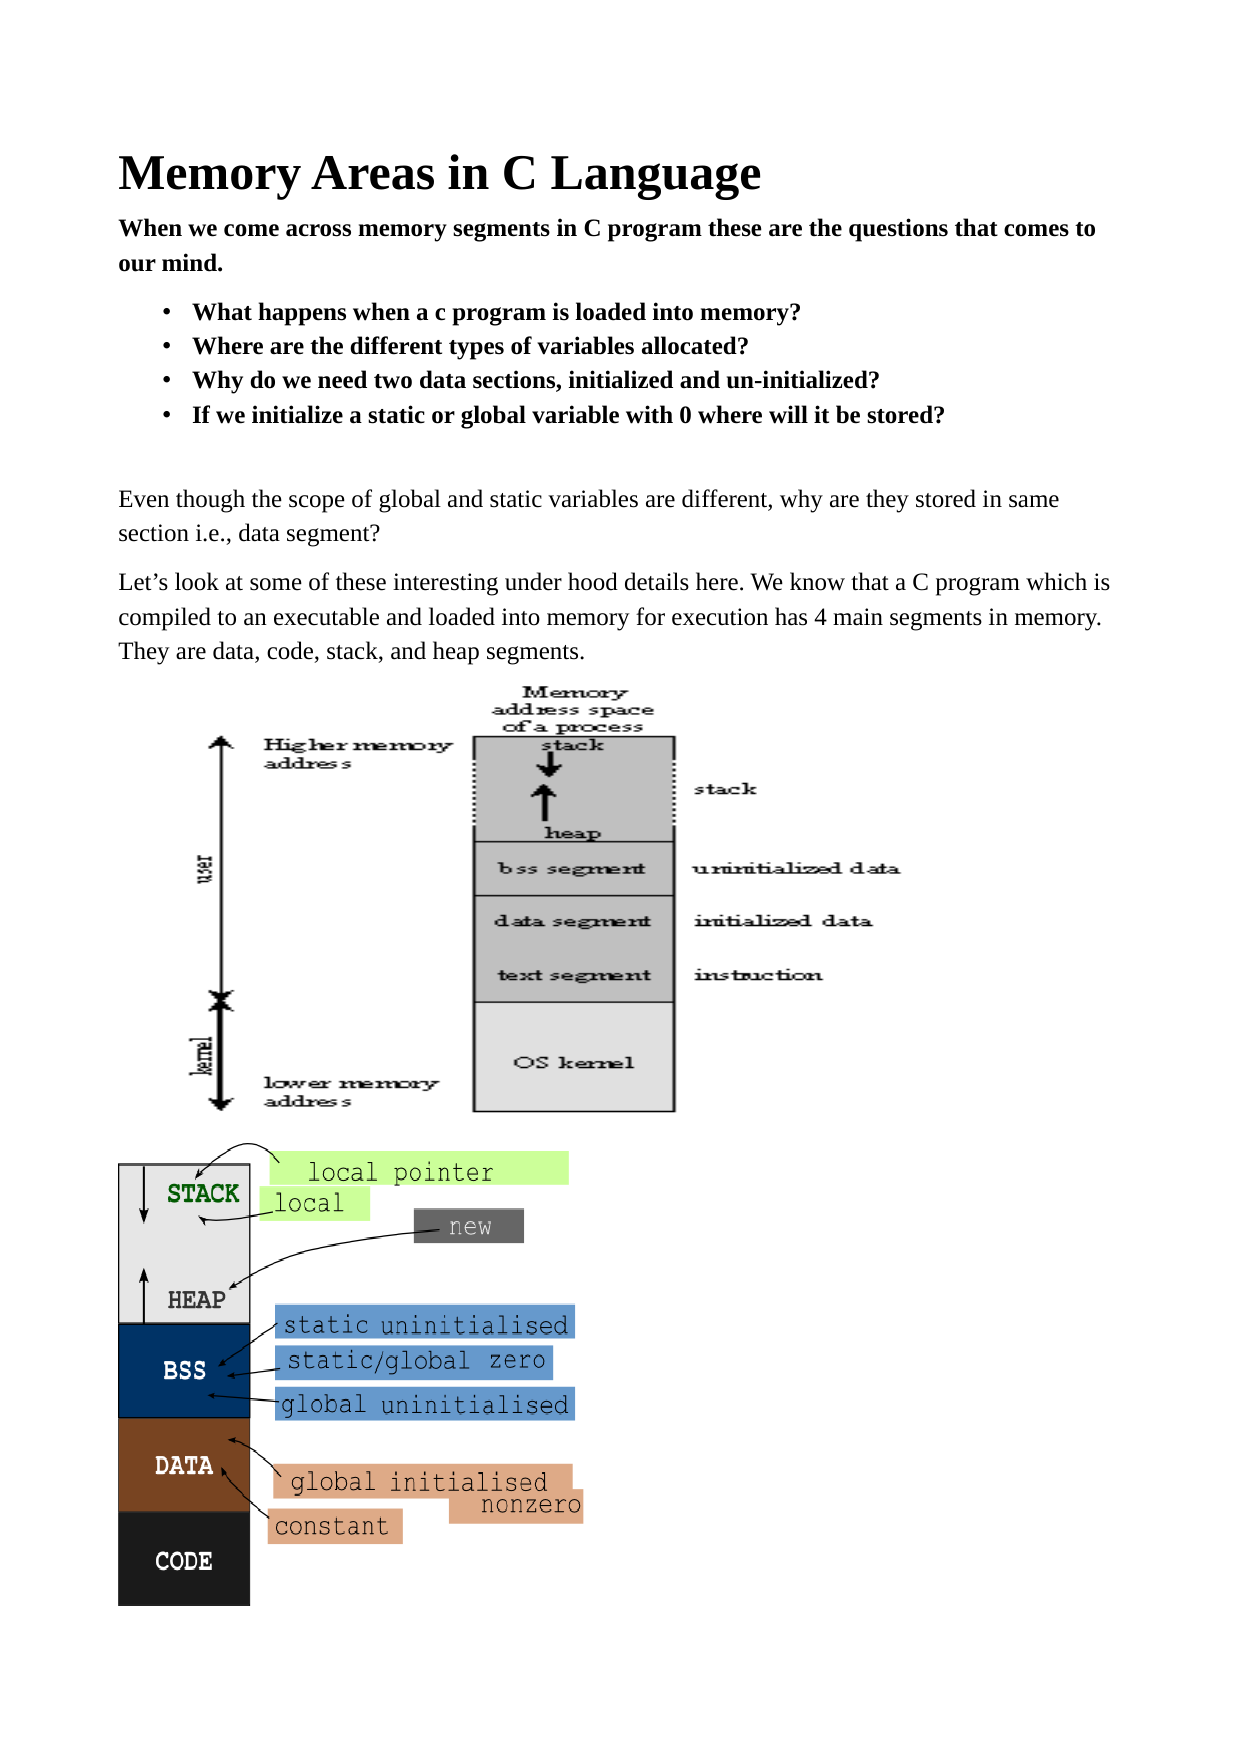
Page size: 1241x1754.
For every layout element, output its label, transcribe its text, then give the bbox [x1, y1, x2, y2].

list Where are the different types of variables allocated? [162, 331, 1122, 360]
picture [118, 1143, 584, 1606]
subtitle Memory Areas in C Language [118, 143, 1122, 201]
list Why do we need two data sections, initialized and un-initialized? [162, 366, 1122, 394]
text Let’s look at some of these interesting under hood details here. We know that a C program which is compiled to an executable and loaded into memory for execution has 4 main segments in memory. They are data, code, stack, and heap segments. [118, 567, 1122, 665]
list If we initialize a static or global variable with 0 where will it be stored? [162, 400, 1122, 429]
text Even though the scope of global and static variables are different, why are they stored in same section i.e., data segment? [118, 449, 1122, 547]
picture [118, 685, 932, 1138]
text When we come across memory segments in C program these are the questions that comes to our mind. [118, 213, 1122, 276]
list What happens when a c program is loaded into memory? [162, 297, 1122, 325]
